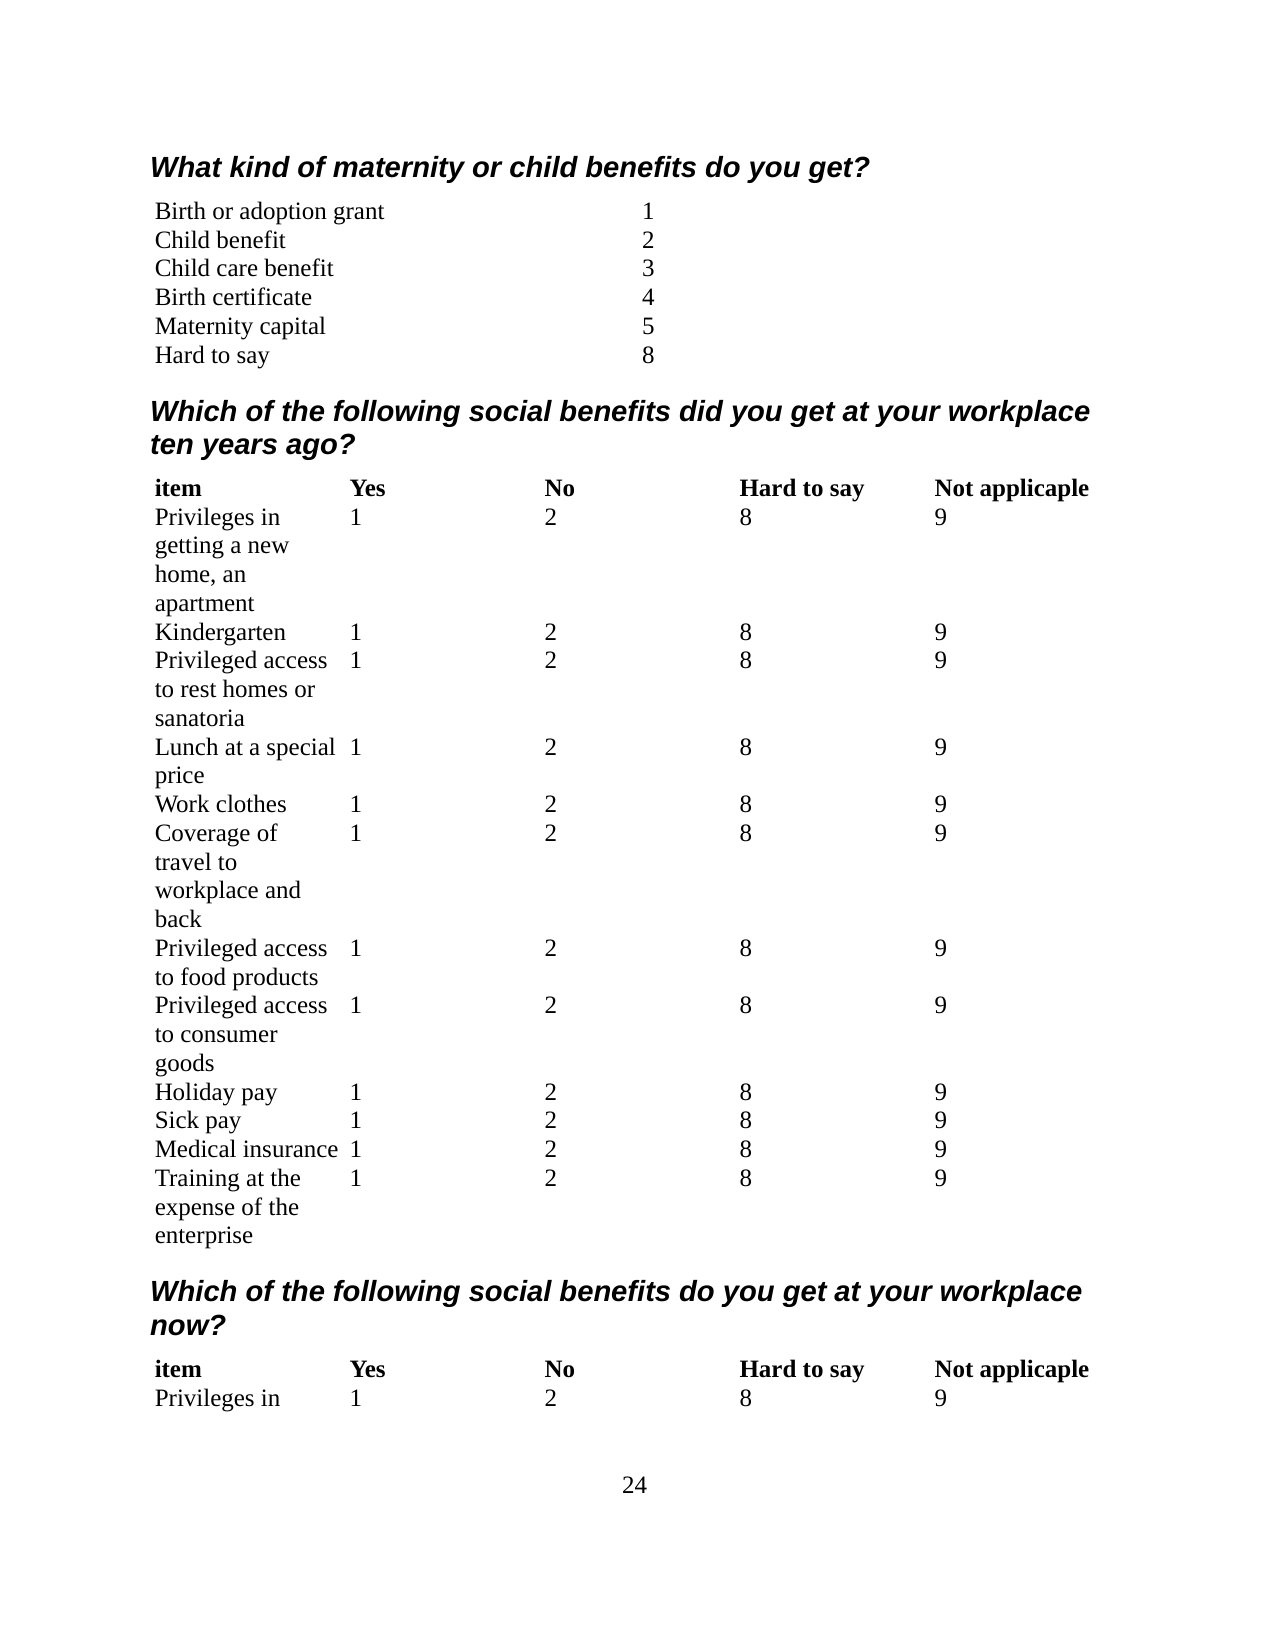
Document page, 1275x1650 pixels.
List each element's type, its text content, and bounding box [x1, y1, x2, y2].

table_cell Work clothes [150, 789, 345, 818]
table_cell Child care benefit [150, 254, 637, 282]
table_cell 2 [540, 818, 735, 933]
table_cell 1 [345, 732, 540, 789]
table_header No [540, 473, 735, 502]
table_cell 8 [638, 340, 1125, 368]
table_cell 8 [735, 617, 930, 646]
table_cell 2 [540, 1163, 735, 1249]
table_cell 9 [930, 646, 1125, 732]
table_cell 9 [930, 1134, 1125, 1163]
table_cell Privileges in [150, 1383, 345, 1411]
table_cell Privileges in getting a new home, an apartment [150, 502, 345, 617]
table_cell 4 [638, 282, 1125, 311]
table_cell Sick pay [150, 1106, 345, 1134]
table_cell 9 [930, 1383, 1125, 1411]
table_cell 2 [540, 502, 735, 617]
table_cell Birth certificate [150, 282, 637, 311]
table_header Not applicaple [930, 473, 1125, 502]
table_cell 9 [930, 789, 1125, 818]
table_cell 9 [930, 732, 1125, 789]
table_cell Hard to say [150, 340, 637, 368]
table_cell 8 [735, 1383, 930, 1411]
table_cell 2 [638, 225, 1125, 253]
table_cell 8 [735, 502, 930, 617]
table_cell 8 [735, 933, 930, 991]
table_header Hard to say [735, 1354, 930, 1383]
table_cell 2 [540, 617, 735, 646]
table_cell 1 [345, 1134, 540, 1163]
table_cell 2 [540, 1106, 735, 1134]
table_cell 8 [735, 1077, 930, 1106]
table_cell 1 [345, 818, 540, 933]
table_cell 1 [345, 991, 540, 1077]
table_cell 8 [735, 1163, 930, 1249]
table_cell 8 [735, 646, 930, 732]
table_cell 9 [930, 933, 1125, 991]
table_cell 2 [540, 1077, 735, 1106]
table_cell 5 [638, 311, 1125, 340]
table_cell Training at the expense of the enterprise [150, 1163, 345, 1249]
table_cell 8 [735, 991, 930, 1077]
table_cell Coverage of travel to workplace and back [150, 818, 345, 933]
table_cell 8 [735, 789, 930, 818]
table_cell 1 [345, 502, 540, 617]
table_cell 9 [930, 1106, 1125, 1134]
table_header Birth or adoption grant [150, 196, 637, 225]
table_header Yes [345, 473, 540, 502]
table_cell 2 [540, 1383, 735, 1411]
table_cell 1 [345, 1077, 540, 1106]
subtitle What kind of maternity or child benefits do you get? [150, 150, 1125, 183]
table_cell 2 [540, 1134, 735, 1163]
table_header 1 [638, 196, 1125, 225]
table_cell 1 [345, 1163, 540, 1249]
table_cell Kindergarten [150, 617, 345, 646]
table_cell 8 [735, 732, 930, 789]
table_cell Child benefit [150, 225, 637, 253]
table_cell Lunch at a special price [150, 732, 345, 789]
table_cell 2 [540, 646, 735, 732]
table_header No [540, 1354, 735, 1383]
table_cell 9 [930, 991, 1125, 1077]
subtitle Which of the following social benefits do you get at your workplace now? [150, 1274, 1125, 1341]
table_cell 1 [345, 933, 540, 991]
table_cell Privileged access to food products [150, 933, 345, 991]
table_cell 3 [638, 254, 1125, 282]
table_header Yes [345, 1354, 540, 1383]
table_cell 9 [930, 1163, 1125, 1249]
table_cell 2 [540, 789, 735, 818]
table_cell 1 [345, 1106, 540, 1134]
table_cell 8 [735, 818, 930, 933]
table_cell 1 [345, 617, 540, 646]
table_cell 1 [345, 646, 540, 732]
table_cell 2 [540, 991, 735, 1077]
table_cell 9 [930, 1077, 1125, 1106]
table_cell 8 [735, 1134, 930, 1163]
table_header Not applicaple [930, 1354, 1125, 1383]
table_cell Privileged access to rest homes or sanatoria [150, 646, 345, 732]
table_cell Maternity capital [150, 311, 637, 340]
subtitle Which of the following social benefits did you get at your workplace ten years ago? [150, 393, 1125, 461]
table_cell 1 [345, 1383, 540, 1411]
table_header Hard to say [735, 473, 930, 502]
table_cell 8 [735, 1106, 930, 1134]
table_cell 9 [930, 617, 1125, 646]
table_header item [150, 473, 345, 502]
table_header item [150, 1354, 345, 1383]
table_cell 9 [930, 502, 1125, 617]
table_cell 2 [540, 933, 735, 991]
table_cell Privileged access to consumer goods [150, 991, 345, 1077]
table_cell Medical insurance [150, 1134, 345, 1163]
table_cell Holiday pay [150, 1077, 345, 1106]
table_cell 9 [930, 818, 1125, 933]
table_cell 2 [540, 732, 735, 789]
table_cell 1 [345, 789, 540, 818]
